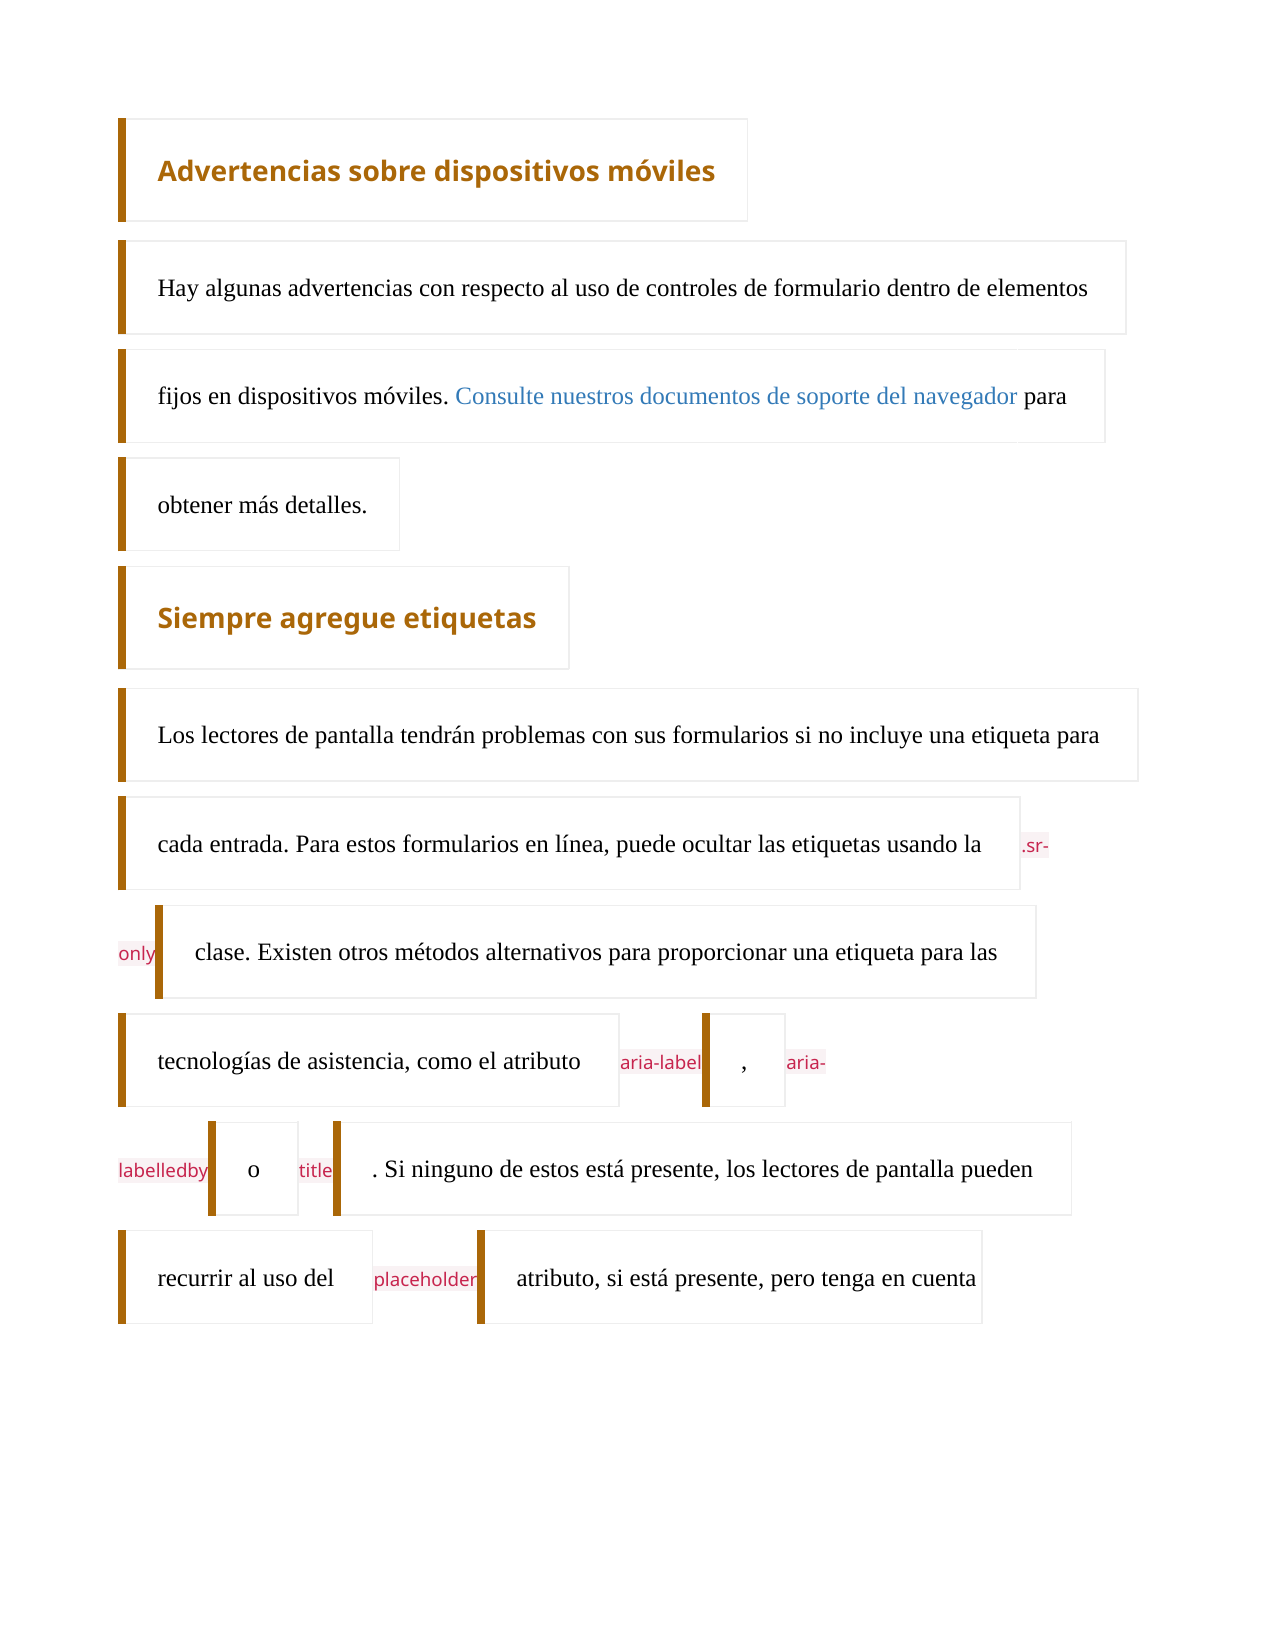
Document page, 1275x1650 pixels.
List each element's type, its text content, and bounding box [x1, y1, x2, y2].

text Hay algunas advertencias con respecto al uso de controles de formulario dentro de elementos fijos en dispositivos móviles. Consulte nuestros documentos de soporte del navegador para obtener más detalles. [118, 240, 1157, 551]
text Los lectores de pantalla tendrán problemas con sus formularios si no incluye una etiqueta para cada entrada. Para estos formularios en línea, puede ocultar las etiquetas usando la .sr-onlyclase. Existen otros métodos alternativos para proporcionar una etiqueta para las tecnologías de asistencia, como el atributo aria-label, aria-labelledbyo title. Si ninguno de estos está presente, los lectores de pantalla pueden recurrir al uso del placeholderatributo, si está presente, pero tenga en cuenta [118, 688, 1157, 1324]
subtitle [748, 118, 1157, 222]
subtitle [570, 566, 1157, 669]
subtitle Siempre agregue etiquetas [126, 567, 568, 668]
subtitle Advertencias sobre dispositivos móviles [126, 120, 747, 220]
